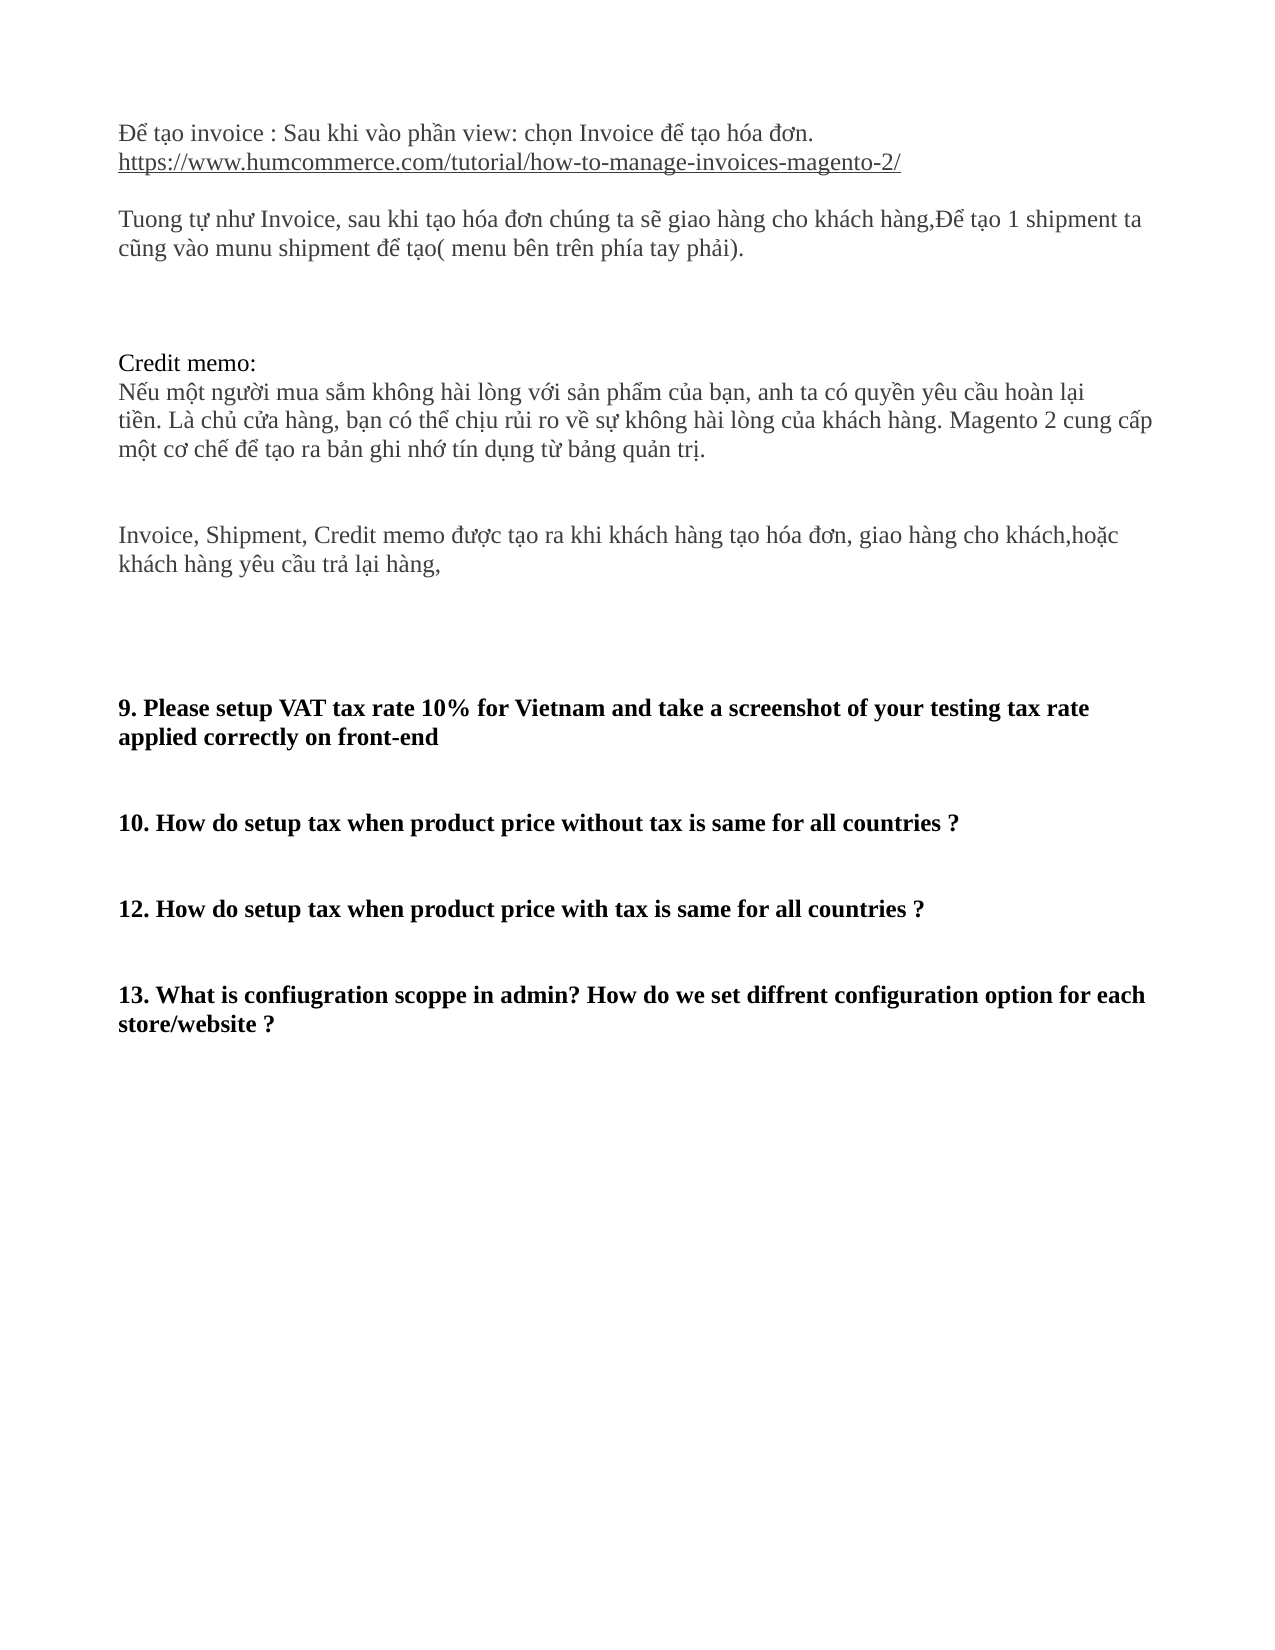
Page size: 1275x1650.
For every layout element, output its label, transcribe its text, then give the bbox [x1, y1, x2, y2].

text 9. Please setup VAT tax rate 10% for Vietnam and take a screenshot of your testing tax rate applied correctly on front-end [118, 693, 1157, 751]
text Tuong tự như Invoice, sau khi tạo hóa đơn chúng ta sẽ giao hàng cho khách hàng,Để tạo 1 shipment ta cũng vào munu shipment để tạo( menu bên trên phía tay phải). [118, 204, 1157, 262]
text 10. How do setup tax when product price without tax is same for all countries ? [118, 808, 1157, 837]
text 13. What is confiugration scoppe in admin? How do we set diffrent configuration option for each [118, 981, 1157, 1009]
text Invoice, Shipment, Credit memo được tạo ra khi khách hàng tạo hóa đơn, giao hàng cho khách,hoặc khách hàng yêu cầu trả lại hàng, [118, 521, 1157, 578]
text Để tạo invoice : Sau khi vào phần view: chọn Invoice để tạo hóa đơn. [118, 118, 1157, 147]
text store/website ? [118, 1009, 1157, 1038]
text Credit memo: [118, 348, 1157, 377]
text https://www.humcommerce.com/tutorial/how-to-manage-invoices-magento-2/ [118, 147, 1157, 176]
text Nếu một người mua sắm không hài lòng với sản phẩm của bạn, anh ta có quyền yêu cầu hoàn lại tiền. Là chủ cửa hàng, bạn có thể chịu rủi ro về sự không hài lòng của khách hàng. Magento 2 cung cấp một cơ chế để tạo ra bản ghi nhớ tín dụng từ bảng quản trị. [118, 377, 1157, 463]
text 12. How do setup tax when product price with tax is same for all countries ? [118, 894, 1157, 923]
